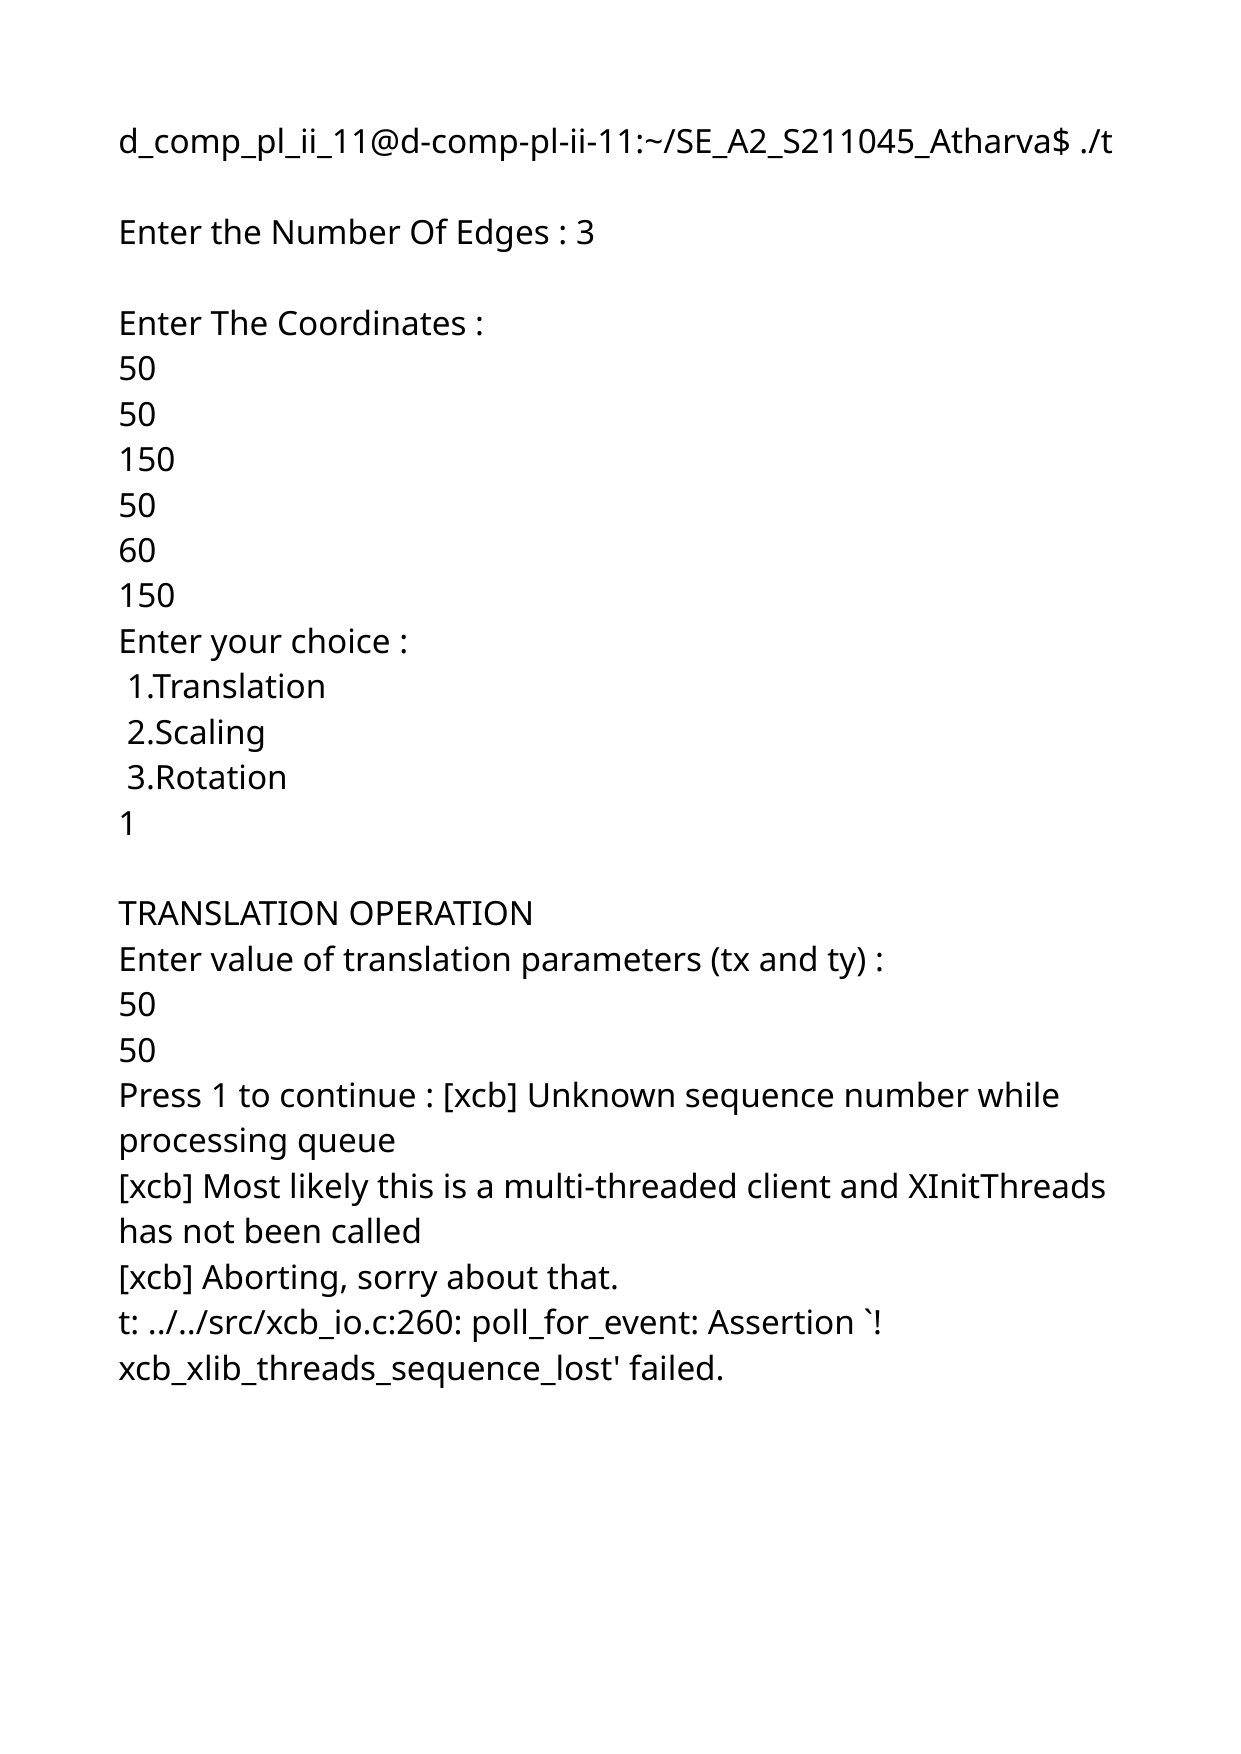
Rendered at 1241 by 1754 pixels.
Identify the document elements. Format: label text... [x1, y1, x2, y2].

text Enter the Number Of Edges : 3 [118, 209, 1122, 254]
text Press 1 to continue : [xcb] Unknown sequence number while processing queue [118, 1072, 1122, 1163]
text 2.Scaling [118, 708, 1122, 754]
text Enter The Coordinates : [118, 300, 1122, 345]
text 150 [118, 436, 1122, 481]
text 50 [118, 981, 1122, 1026]
text 50 [118, 345, 1122, 391]
text 3.Rotation [118, 754, 1122, 799]
text Enter your choice : [118, 618, 1122, 663]
text 1 [118, 799, 1122, 845]
text 1.Translation [118, 663, 1122, 708]
text [xcb] Most likely this is a multi-threaded client and XInitThreads has not been called [118, 1163, 1122, 1253]
text TRANSLATION OPERATION [118, 890, 1122, 936]
text 50 [118, 481, 1122, 527]
text 50 [118, 1026, 1122, 1072]
text [xcb] Aborting, sorry about that. [118, 1253, 1122, 1299]
text 50 [118, 391, 1122, 436]
text Enter value of translation parameters (tx and ty) : [118, 936, 1122, 981]
text t: ../../src/xcb_io.c:260: poll_for_event: Assertion `!xcb_xlib_threads_sequence_lost' failed. [118, 1299, 1122, 1390]
text 150 [118, 572, 1122, 618]
text d_comp_pl_ii_11@d-comp-pl-ii-11:~/SE_A2_S211045_Atharva$ ./t [118, 118, 1122, 163]
text 60 [118, 527, 1122, 572]
